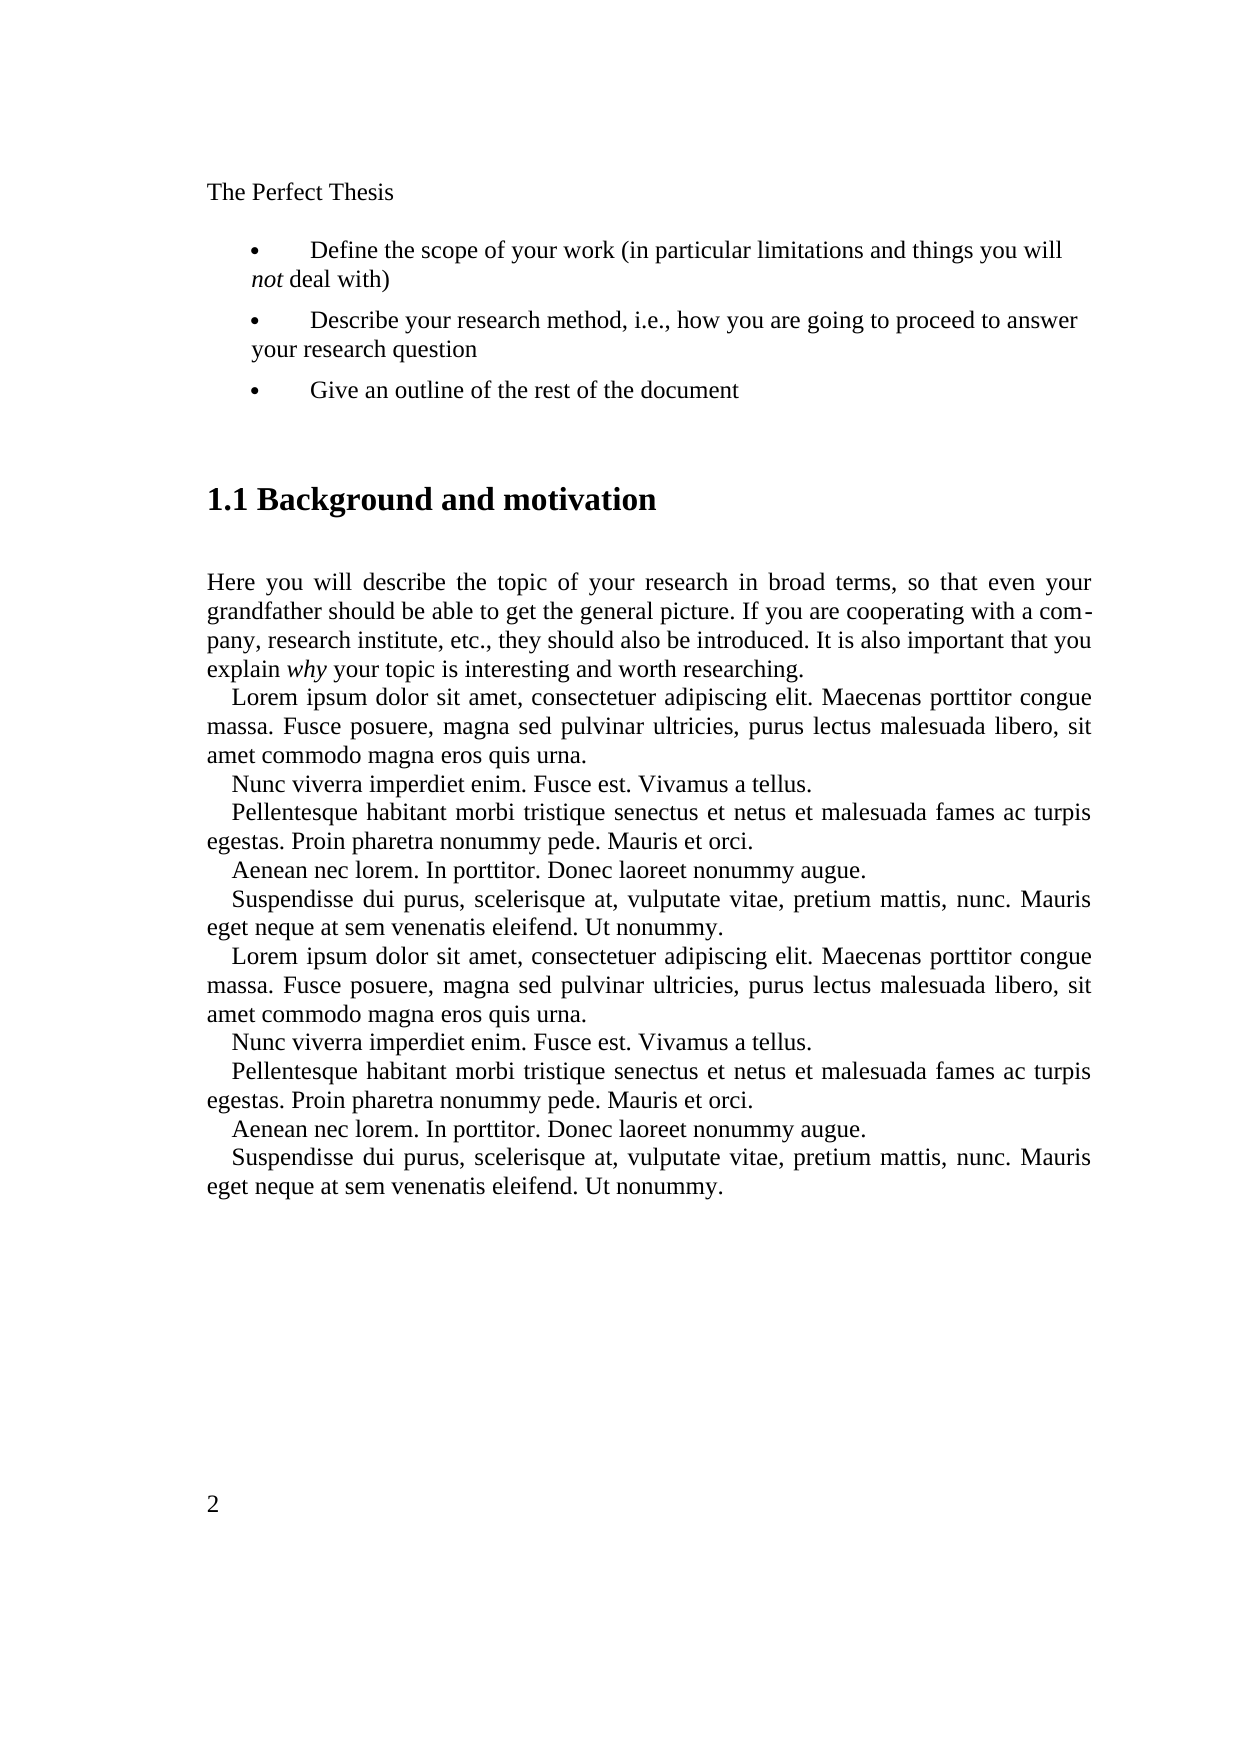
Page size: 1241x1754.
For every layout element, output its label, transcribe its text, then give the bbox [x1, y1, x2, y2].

list Describe your research method, i.e., how you are going to proceed to answer your research question [251, 305, 1093, 363]
text Lorem ipsum dolor sit amet, consectetuer adipiscing elit. Maecenas porttitor congue massa. Fusce posuere, magna sed pulvinar ultricies, purus lectus malesuada libero, sit amet commodo magna eros quis urna. [207, 941, 1093, 1027]
text Here you will describe the topic of your research in broad terms, so that even your grandfather should be able to get the general picture. If you are cooperating with a com­pany, research institute, etc., they should also be introduced. It is also important that you explain why your topic is interesting and worth researching. [207, 567, 1093, 682]
text Suspendisse dui purus, scelerisque at, vulputate vitae, pretium mattis, nunc. Mauris eget neque at sem venenatis eleifend. Ut nonummy. [207, 1142, 1093, 1200]
subtitle Background and motivation [207, 479, 1093, 517]
text Pellentesque habitant morbi tristique senectus et netus et malesuada fames ac turpis egestas. Proin pharetra nonummy pede. Mauris et orci. [207, 797, 1093, 855]
list Define the scope of your work (in particular limitations and things you will not deal with) [251, 235, 1093, 293]
text Suspendisse dui purus, scelerisque at, vulputate vitae, pretium mattis, nunc. Mauris eget neque at sem venenatis eleifend. Ut nonummy. [207, 884, 1093, 941]
text Lorem ipsum dolor sit amet, consectetuer adipiscing elit. Maecenas porttitor congue massa. Fusce posuere, magna sed pulvinar ultricies, purus lectus malesuada libero, sit amet commodo magna eros quis urna. [207, 682, 1093, 769]
text Aenean nec lorem. In porttitor. Donec laoreet nonummy augue. [207, 855, 1093, 884]
text Nunc viverra imperdiet enim. Fusce est. Vivamus a tellus. [207, 769, 1093, 797]
text Pellentesque habitant morbi tristique senectus et netus et malesuada fames ac turpis egestas. Proin pharetra nonummy pede. Mauris et orci. [207, 1056, 1093, 1114]
text Aenean nec lorem. In porttitor. Donec laoreet nonummy augue. [207, 1114, 1093, 1142]
list Give an outline of the rest of the document [251, 375, 1093, 404]
text Nunc viverra imperdiet enim. Fusce est. Vivamus a tellus. [207, 1027, 1093, 1056]
